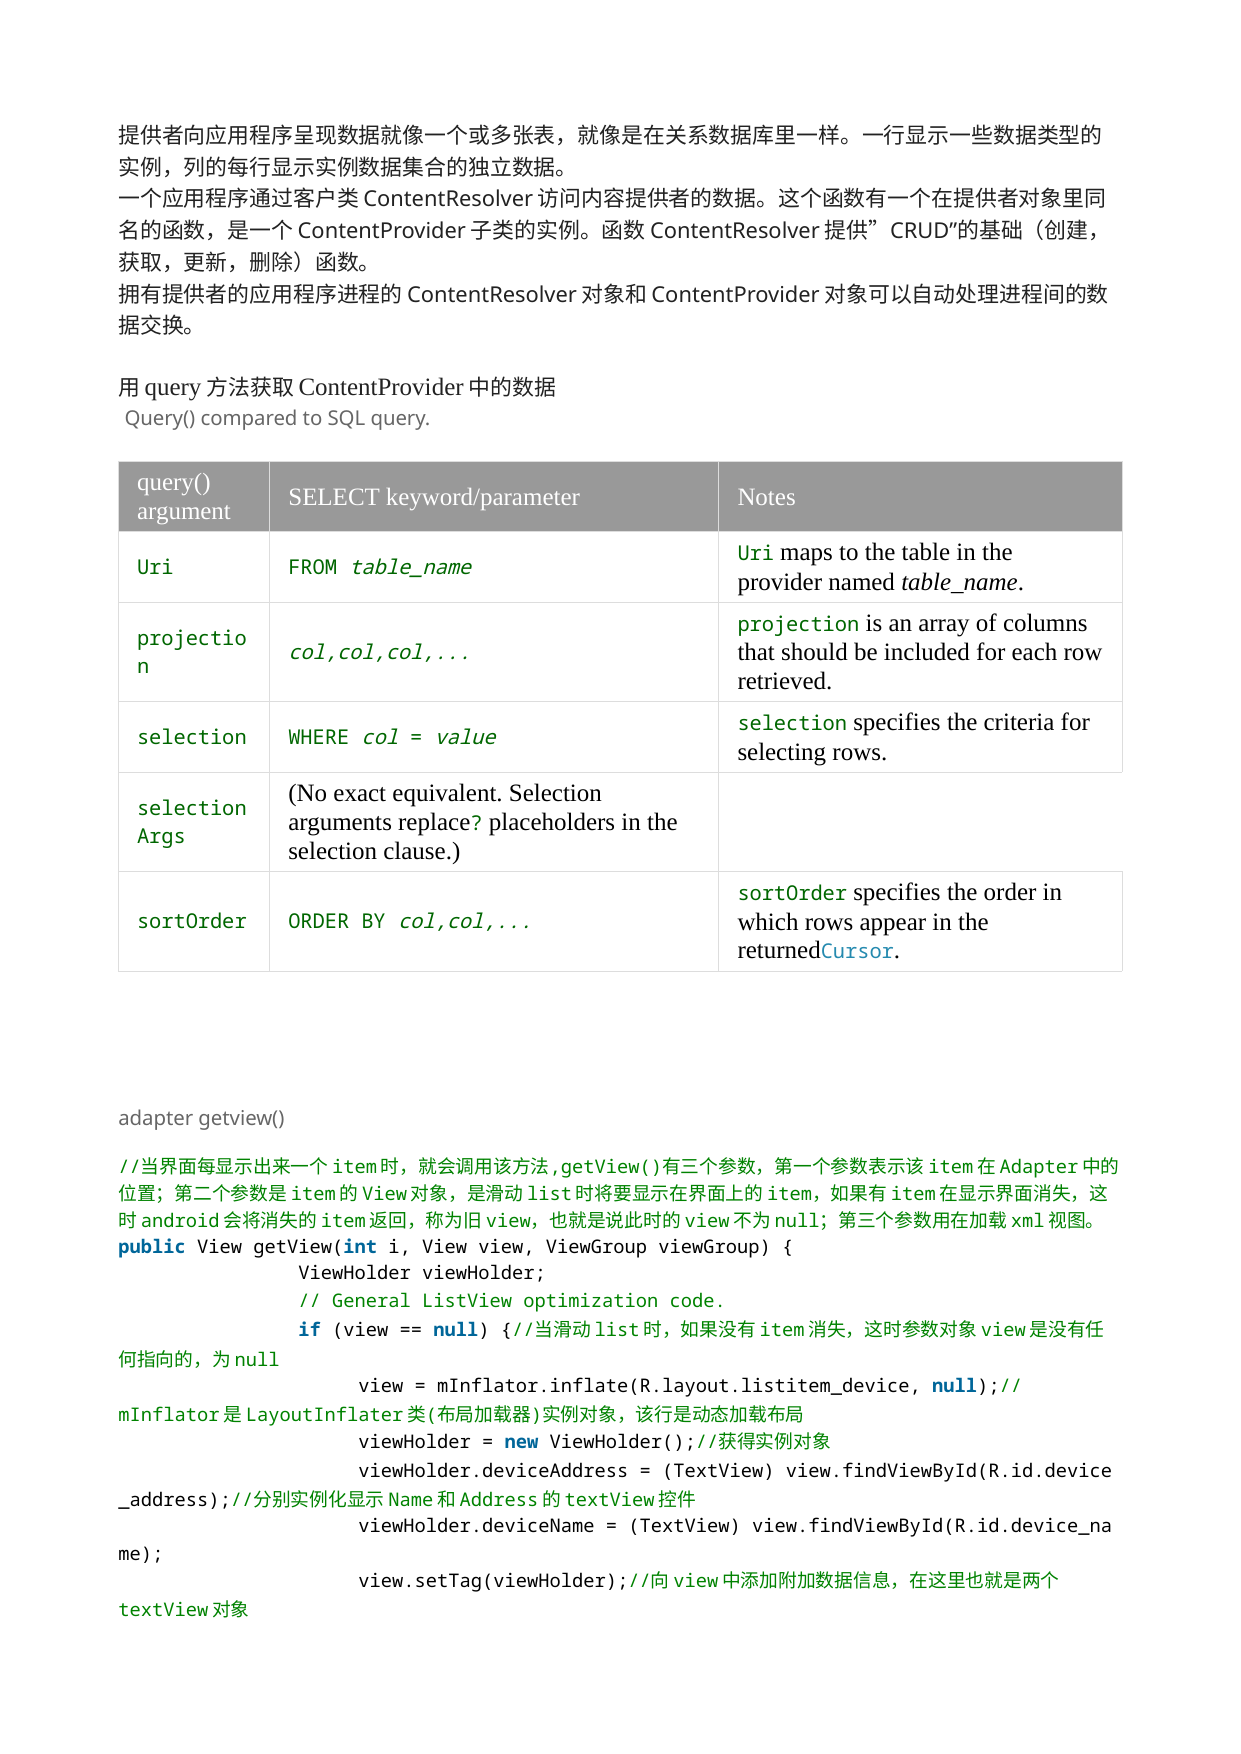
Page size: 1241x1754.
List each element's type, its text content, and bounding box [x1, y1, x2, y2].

text 提供者向应用程序呈现数据就像一个或多张表，就像是在关系数据库里一样。一行显示一些数据类型的实例，列的每行显示实例数据集合的独立数据。 [118, 118, 1122, 181]
table_cell selectionArgs [119, 773, 269, 871]
table_cell sortOrder [119, 872, 269, 971]
text viewHolder.deviceAddress = (TextView) view.findViewById(R.id.device_address);//分别实例化显示Name和Address的textView控件 [118, 1456, 1122, 1512]
table_cell [719, 773, 1122, 871]
table_header SELECT keyword/parameter [270, 462, 718, 531]
text view = mInflator.inflate(R.layout.listitem_device, null);//mInflator是LayoutInflater类(布局加载器)实例对象，该行是动态加载布局 [118, 1372, 1122, 1427]
table_cell FROM table_name [270, 532, 718, 602]
table_cell Uri maps to the table in the provider named table_name. [719, 532, 1122, 602]
text Query() compared to SQL query. [118, 401, 1122, 431]
text 一个应用程序通过客户类ContentResolver访问内容提供者的数据。这个函数有一个在提供者对象里同名的函数，是一个ContentProvider子类的实例。函数ContentResolver提供”CRUD”的基础（创建，获取，更新，删除）函数。 [118, 181, 1122, 277]
table_cell (No exact equivalent. Selection arguments replace? placeholders in the selection clause.) [270, 773, 718, 871]
table_cell sortOrder specifies the order in which rows appear in the returnedCursor. [719, 872, 1122, 971]
text 拥有提供者的应用程序进程的ContentResolver对象和ContentProvider对象可以自动处理进程间的数据交换。 [118, 277, 1122, 340]
table_cell Uri [119, 532, 269, 602]
text 用query方法获取ContentProvider中的数据 [118, 370, 1122, 401]
text // General ListView optimization code. [118, 1287, 1122, 1315]
table_cell ORDER BY col,col,... [270, 872, 718, 971]
table_header query() argument [119, 462, 269, 531]
text adapter getview() [118, 1103, 1122, 1131]
text //当界面每显示出来一个item时，就会调用该方法,getView()有三个参数，第一个参数表示该item在Adapter中的位置；第二个参数是item的View对象，是滑动list时将要显示在界面上的item，如果有item在显示界面消失，这时android会将消失的item返回，称为旧view，也就是说此时的view不为null；第三个参数用在加载xml视图。 [118, 1151, 1122, 1233]
text ViewHolder viewHolder; [118, 1258, 1122, 1287]
text viewHolder.deviceName = (TextView) view.findViewById(R.id.device_name); [118, 1512, 1122, 1566]
table_cell projection is an array of columns that should be included for each row retrieved. [719, 603, 1122, 701]
table_cell col,col,col,... [270, 603, 718, 701]
table_header Notes [719, 462, 1122, 531]
table_cell WHERE col = value [270, 702, 718, 772]
table_cell selection specifies the criteria for selecting rows. [719, 702, 1122, 772]
text viewHolder = new ViewHolder();//获得实例对象 [118, 1427, 1122, 1456]
text public View getView(int i, View view, ViewGroup viewGroup) { [118, 1233, 1122, 1258]
table_cell projection [119, 603, 269, 701]
text if (view == null) {//当滑动list时，如果没有item消失，这时参数对象view是没有任何指向的，为null [118, 1315, 1122, 1372]
table_cell selection [119, 702, 269, 772]
text view.setTag(viewHolder);//向view中添加附加数据信息，在这里也就是两个textView对象 [118, 1566, 1122, 1622]
